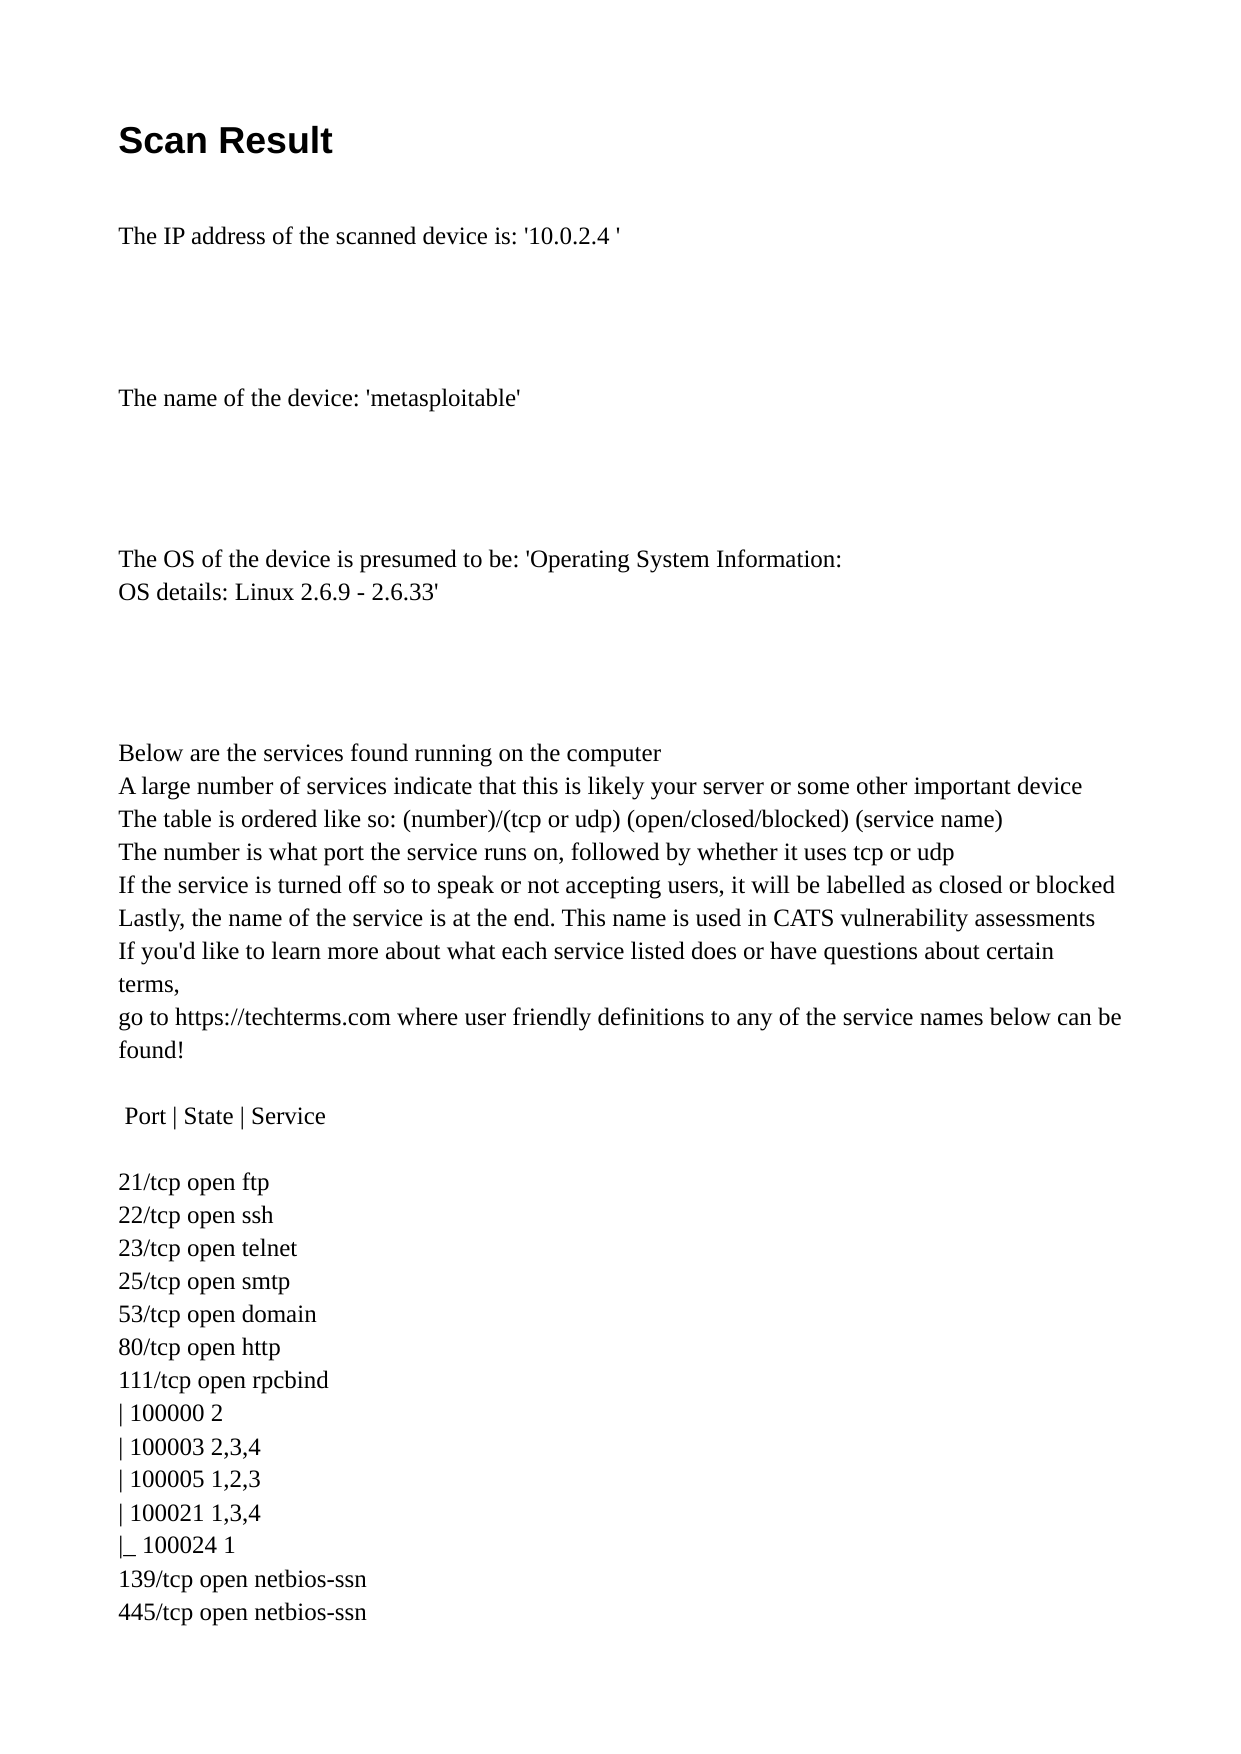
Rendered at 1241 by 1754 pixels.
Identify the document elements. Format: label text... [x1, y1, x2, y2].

text The OS of the device is presumed to be: 'Operating System Information: OS details: Linux 2.6.9 - 2.6.33' [118, 511, 1122, 639]
subtitle Scan Result [118, 118, 1122, 161]
text The name of the device: 'metasploitable' [118, 349, 1122, 444]
text The IP address of the scanned device is: '10.0.2.4 ' [118, 221, 1122, 283]
text Below are the services found running on the computer A large number of services indicate that this is likely your server or some other important device The table is ordered like so: (number)/(tcp or udp) (open/closed/blocked) (service name) The number is what port the service runs on, followed by whether it uses tcp or udp If the service is turned off so to speak or not accepting users, it will be labelled as closed or blocked Lastly, the name of the service is at the end. This name is used in CATS vulnerability assessments If you'd like to learn more about what each service listed does or have questions about certain terms, go to https://techterms.com where user friendly definitions to any of the service names below can be found! Port | State | Service 21/tcp open ftp 22/tcp open ssh 23/tcp open telnet 25/tcp open smtp 53/tcp open domain 80/tcp open http 111/tcp open rpcbind | 100000 2 | 100003 2,3,4 | 100005 1,2,3 | 100021 1,3,4 |_ 100024 1 139/tcp open netbios-ssn 445/tcp open netbios-ssn [118, 705, 1122, 1625]
